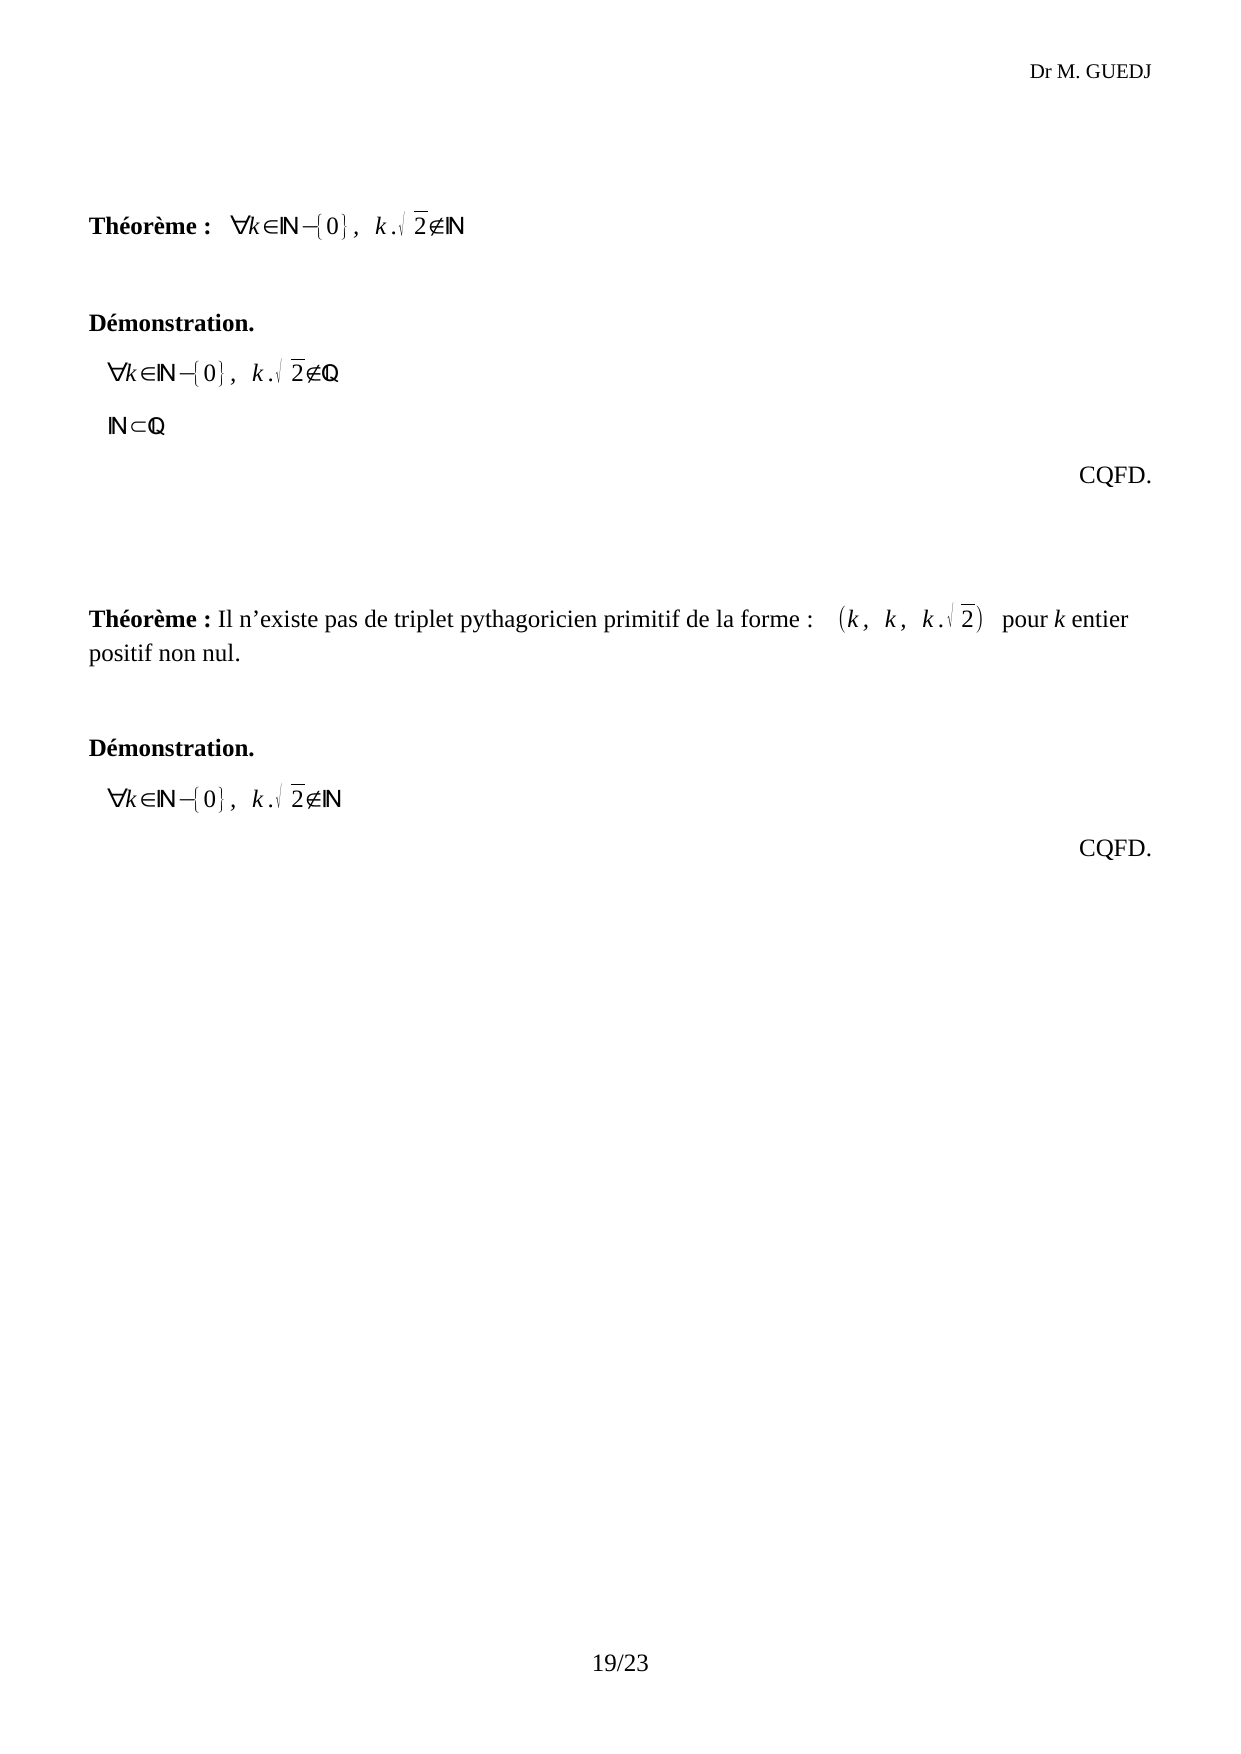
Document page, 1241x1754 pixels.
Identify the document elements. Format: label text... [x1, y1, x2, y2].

text Théorème : Il n’existe pas de triplet pythagoricien primitif de la forme : pour k entier positif non nul. [88, 603, 1152, 667]
text Démonstration. [88, 733, 1152, 762]
text CQFD. [88, 460, 1152, 489]
text Démonstration. [88, 308, 1152, 336]
text CQFD. [88, 833, 1152, 862]
text Théorème : [88, 208, 1152, 241]
